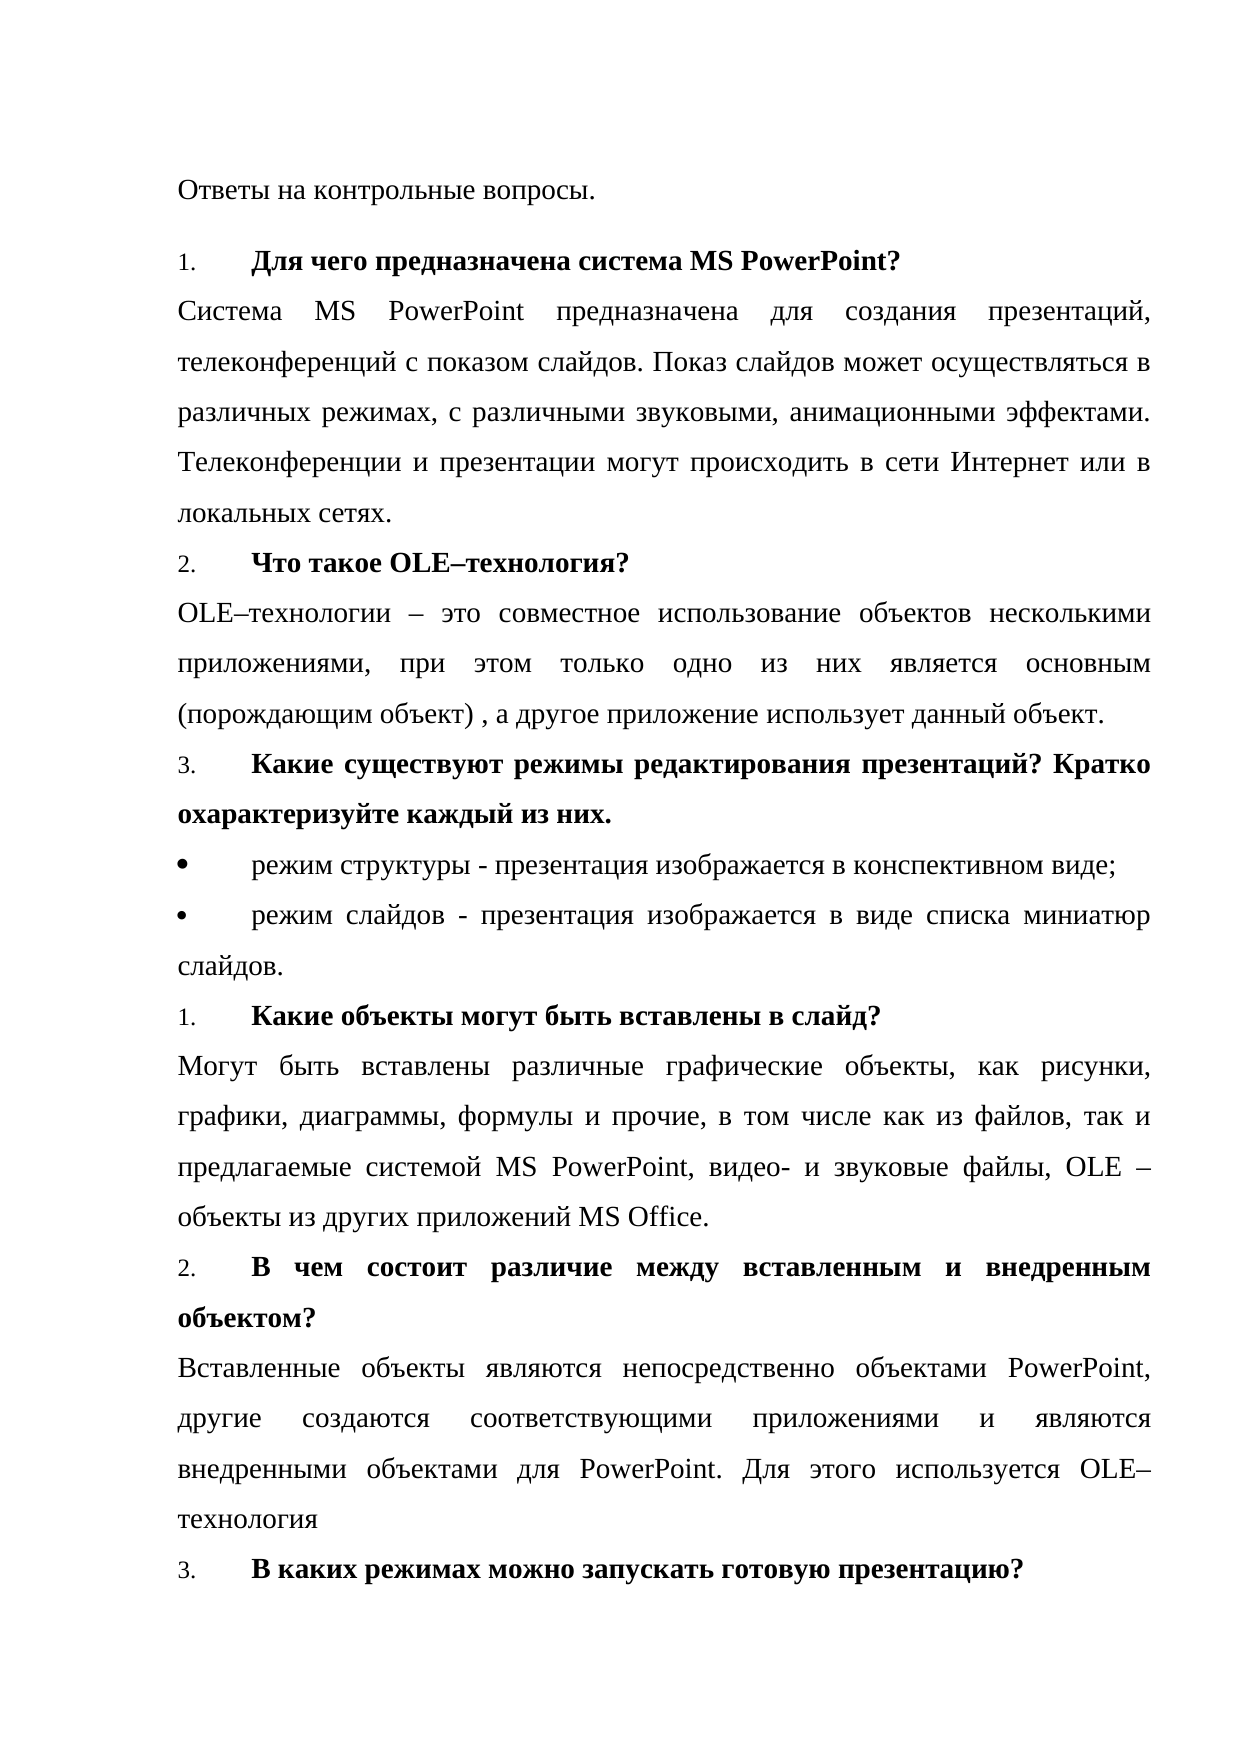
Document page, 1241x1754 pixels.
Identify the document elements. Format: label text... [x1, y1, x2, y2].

list Что такое OLE–технология? [177, 545, 1152, 578]
list В каких режимах можно запускать готовую презентацию? [177, 1551, 1152, 1585]
list Какие объекты могут быть вставлены в слайд? [177, 998, 1152, 1031]
list режим структуры - презентация изображается в конспективном виде; [177, 847, 1152, 881]
text OLE–технологии – это совместное использование объектов несколькими приложениями, при этом только одно из них является основным (порождающим объект) , а другое приложение использует данный объект. [177, 595, 1152, 729]
list В чем состоит различие между вставленным и внедренным объектом? [177, 1249, 1152, 1333]
list Для чего предназначена система MS PowerPoint? [177, 243, 1152, 277]
text Вставленные объекты являются непосредственно объектами PowerPoint, другие создаются соответствующими приложениями и являются внедренными объектами для PowerPoint. Для этого используется OLE–технология [177, 1350, 1152, 1534]
list Какие существуют режимы редактирования презентаций? Кратко охарактеризуйте каждый из них. [177, 746, 1152, 830]
text Могут быть вставлены различные графические объекты, как рисунки, графики, диаграммы, формулы и прочие, в том числе как из файлов, так и предлагаемые системой MS PowerPoint, видео- и звуковые файлы, OLE – объекты из других приложений MS Office. [177, 1048, 1152, 1233]
list режим слайдов - презентация изображается в виде списка миниатюр слайдов. [177, 897, 1152, 981]
text Ответы на контрольные вопросы. [177, 172, 1152, 206]
text Система MS PowerPoint предназначена для создания презентаций, телеконференций с показом слайдов. Показ слайдов может осуществляться в различных режимах, с различными звуковыми, анимационными эффектами. Телеконференции и презентации могут происходить в сети Интернет или в локальных сетях. [177, 293, 1152, 528]
